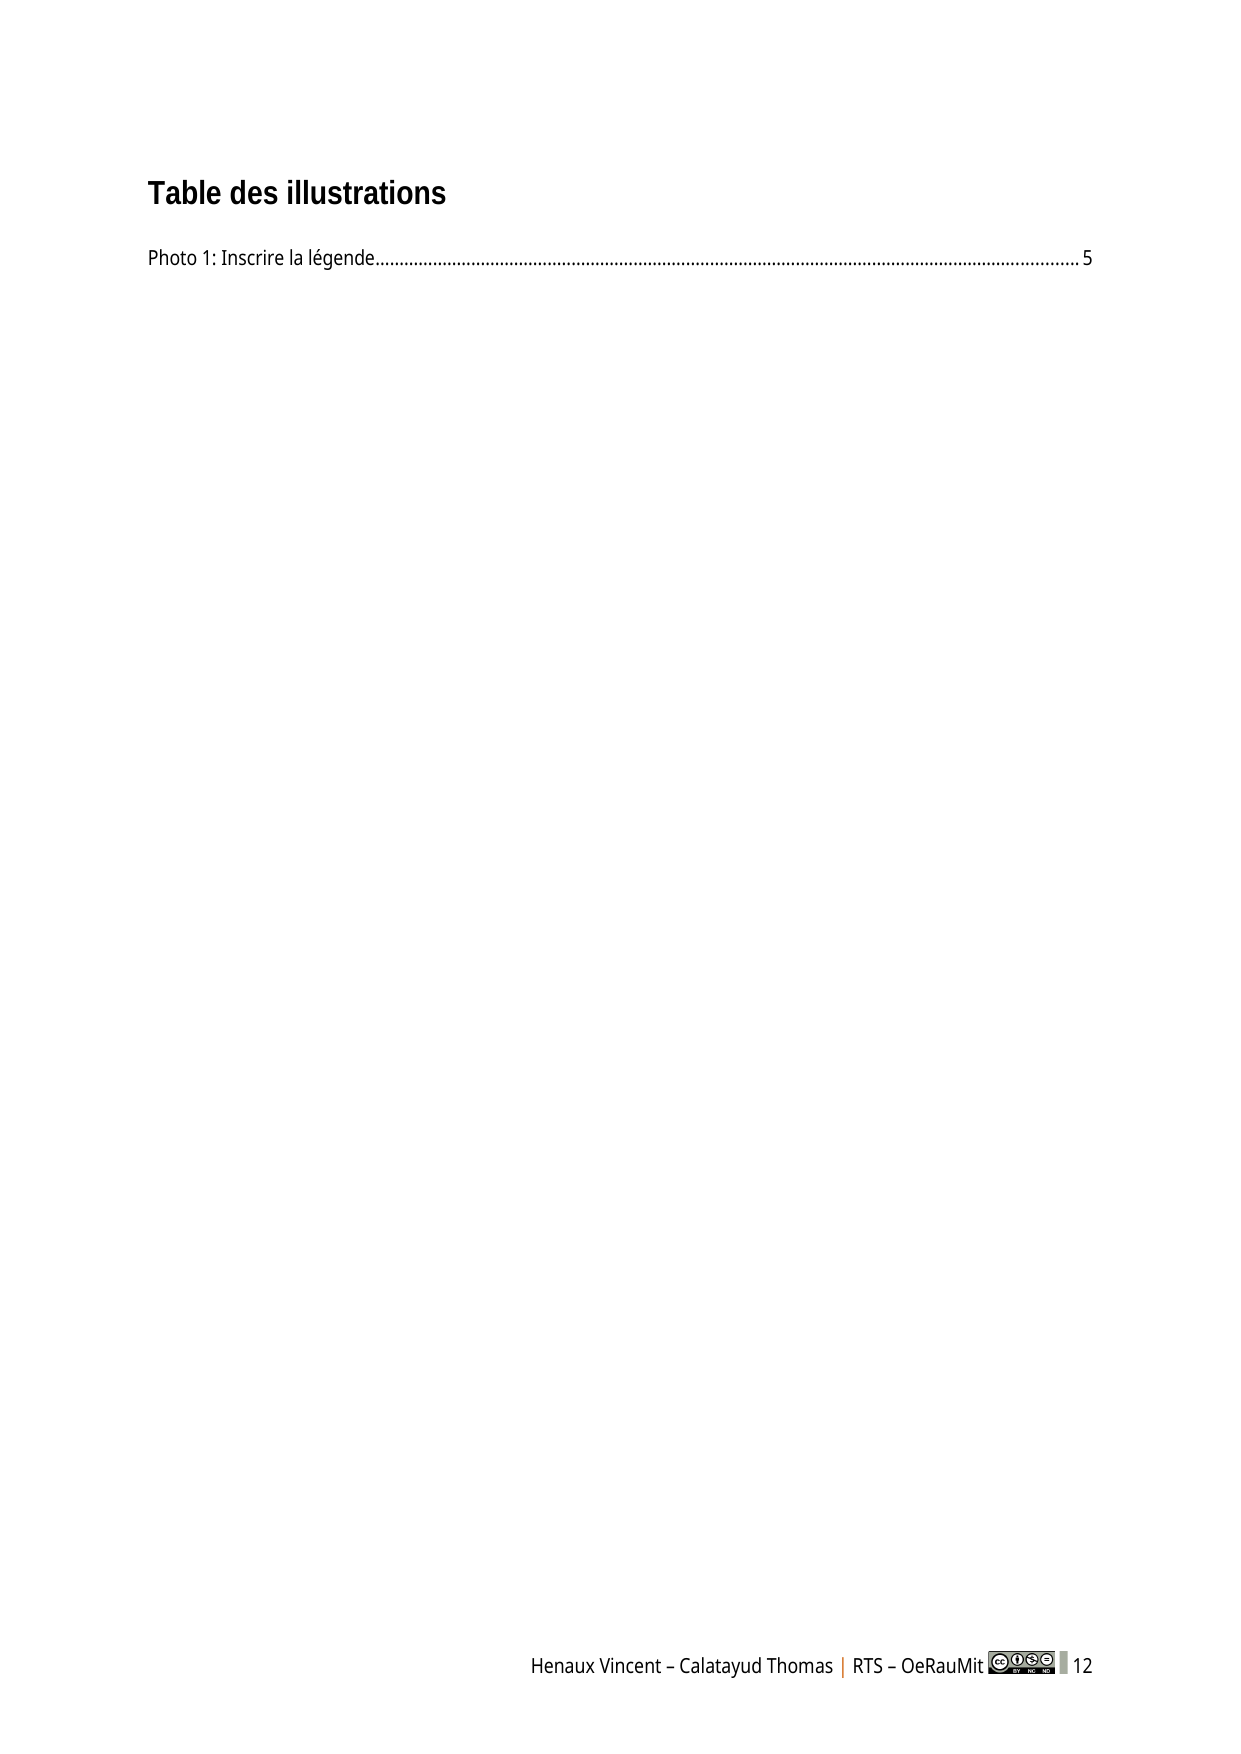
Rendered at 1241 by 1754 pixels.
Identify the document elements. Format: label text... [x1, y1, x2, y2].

picture [1059, 1651, 1068, 1674]
subtitle Table des illustrations [148, 173, 1092, 211]
picture [988, 1651, 1055, 1674]
text Photo 1: Inscrire la légende 5 [148, 243, 1092, 271]
